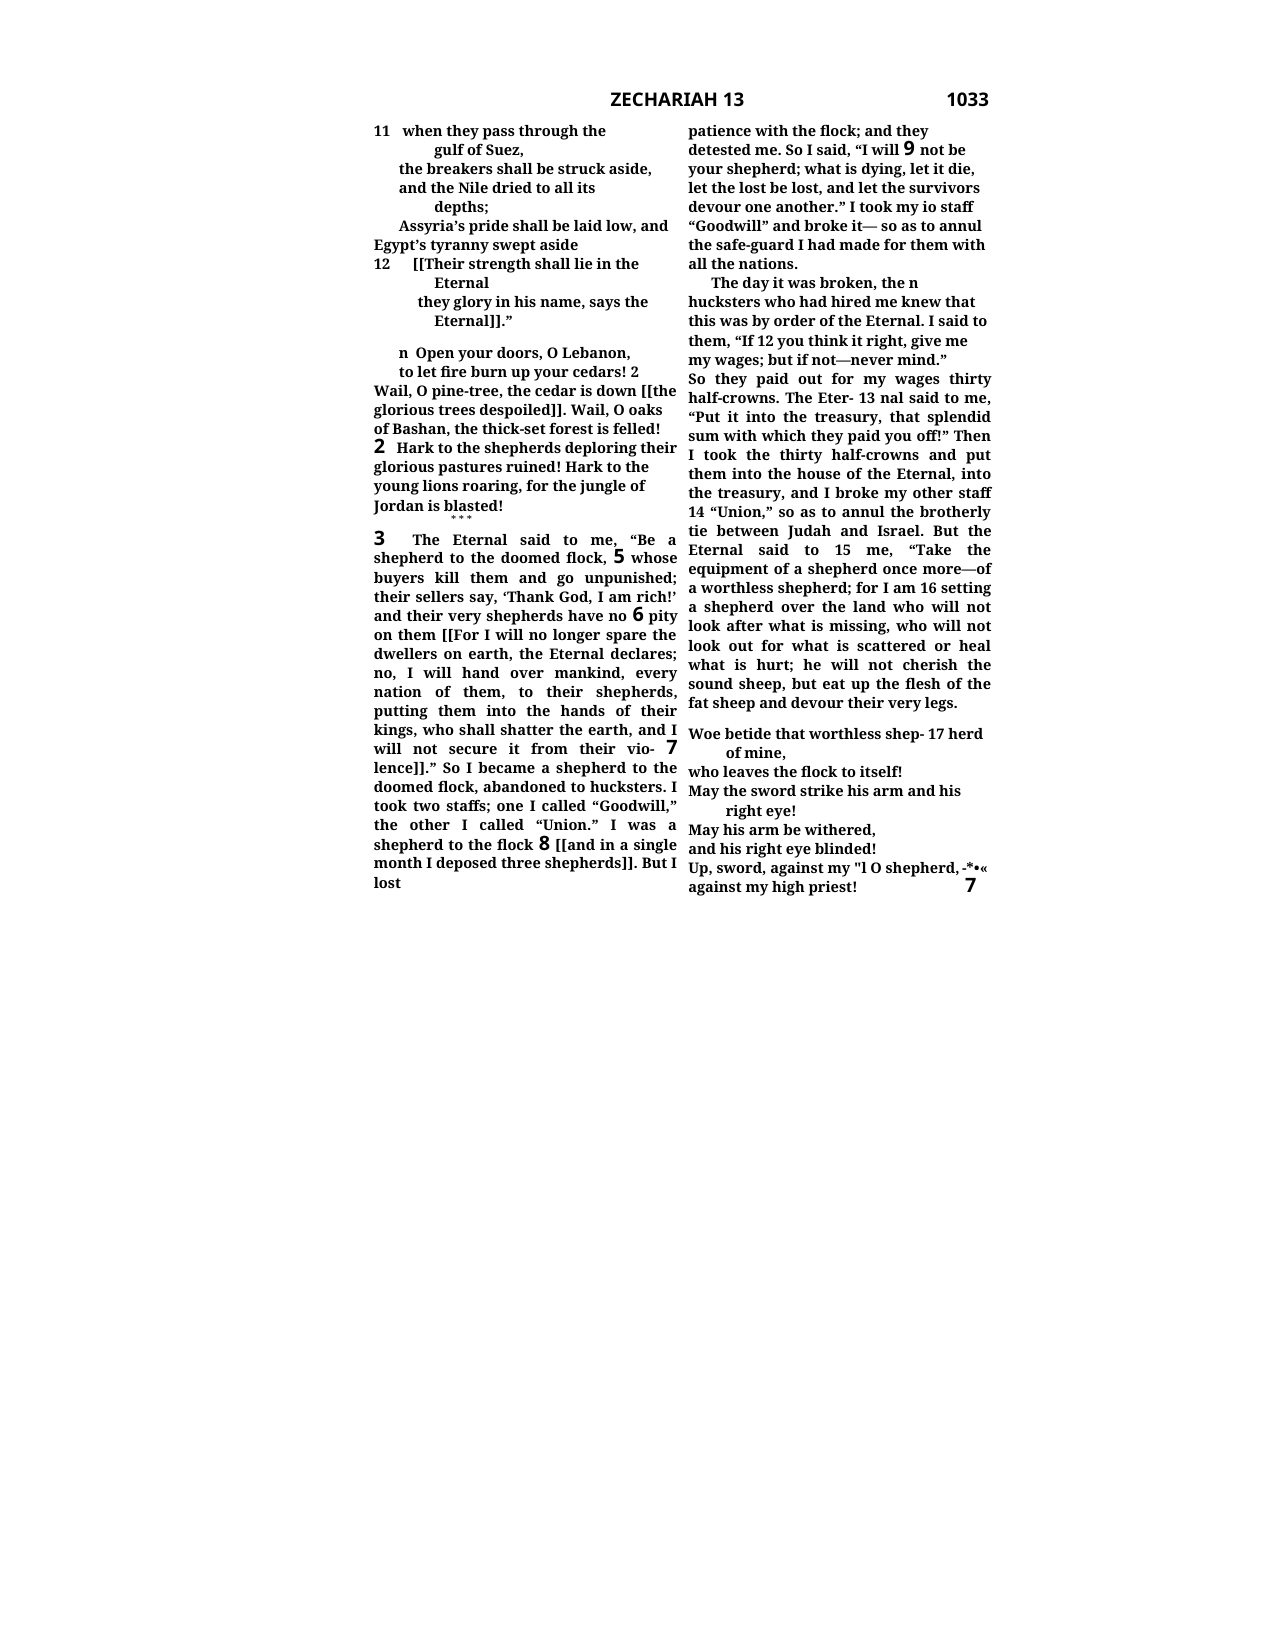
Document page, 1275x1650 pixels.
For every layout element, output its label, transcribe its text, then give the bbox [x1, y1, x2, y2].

text depths; [434, 197, 677, 216]
text they glory in his name, says the Eternal]].” [417, 293, 677, 331]
text against my high priest! 7 [688, 877, 992, 896]
list when they pass through the [374, 121, 677, 140]
text who leaves the flock to it­self! [688, 763, 992, 782]
text Woe betide that worthless shep- 17 herd of mine, [688, 724, 992, 763]
text * * * [451, 515, 677, 525]
text The day it was broken, the n hucksters who had hired me knew that this was by order of the Eternal. I said to them, “If 12 you think it right, give me my wages; but if not—never mind.” [688, 273, 992, 369]
list Hark to the shepherds deploring their glorious pastures ruined! Hark to the young lions roaring, for the jungle of Jordan is blasted! [374, 438, 677, 515]
text the breakers shall be struck aside, [399, 159, 677, 178]
text Up, sword, against my "l O shepherd, -*•« [688, 858, 992, 877]
text patience with the flock; and they detested me. So I said, “I will 9 not be your shepherd; what is dying, let it die, let the lost be lost, and let the survivors de­vour one another.” I took my io staff “Goodwill” and broke it— so as to annul the safe-guard I had made for them with all the nations. [688, 121, 992, 273]
list The Eternal said to me, “Be a shepherd to the doomed flock, 5 whose buyers kill them and go unpunished; their sellers say, ‘Thank God, I am rich!’ and their very shepherds have no 6 pity on them [[For I will no longer spare the dwellers on earth, the Eternal declares; no, I will hand over mankind, every nation of them, to their shep­herds, putting them into the hands of their kings, who shall shatter the earth, and I will not secure it from their vio- 7 lence]].” So I became a shep­herd to the doomed flock, aban­doned to hucksters. I took two staffs; one I called “Goodwill,” the other I called “Union.” I was a shepherd to the flock 8 [[and in a single month I deposed three shepherds]]. But I lost [374, 530, 677, 892]
text May the sword strike his arm and his right eye! [688, 782, 992, 820]
text nOpen your doors, O Leba­non, [399, 343, 677, 362]
text So they paid out for my wages thirty half-crowns. The Eter- 13 nal said to me, “Put it into the treasury, that splendid sum with which they paid you off!” Then I took the thirty half-crowns and put them into the house of the Eternal, into the treasury, and I broke my other staff 14 “Union,” so as to annul the brotherly tie between Judah and Israel. But the Eternal said to 15 me, “Take the equipment of a shepherd once more—of a worthless shepherd; for I am 16 setting a shepherd over the land who will not look after what is missing, who will not look out for what is scattered or heal what is hurt; he will not cherish the sound sheep, but eat up the flesh of the fat sheep and devour their very legs. [688, 369, 992, 712]
text Eternal [434, 273, 677, 293]
text to let fire burn up your cedars! 2 Wail, O pine-tree, the cedar is down [[the glorious trees despoiled]]. Wail, O oaks of Bashan, the thick-set forest is felled! [374, 362, 677, 438]
text Assyria’s pride shall be laid low, and Egypt’s tyranny swept aside [374, 216, 677, 254]
text gulf of Suez, [434, 140, 677, 159]
text and the Nile dried to all its [374, 178, 677, 197]
list [[Their strength shall lie in the [374, 254, 677, 273]
text May his arm be withered, and his right eye blinded! [688, 820, 902, 858]
